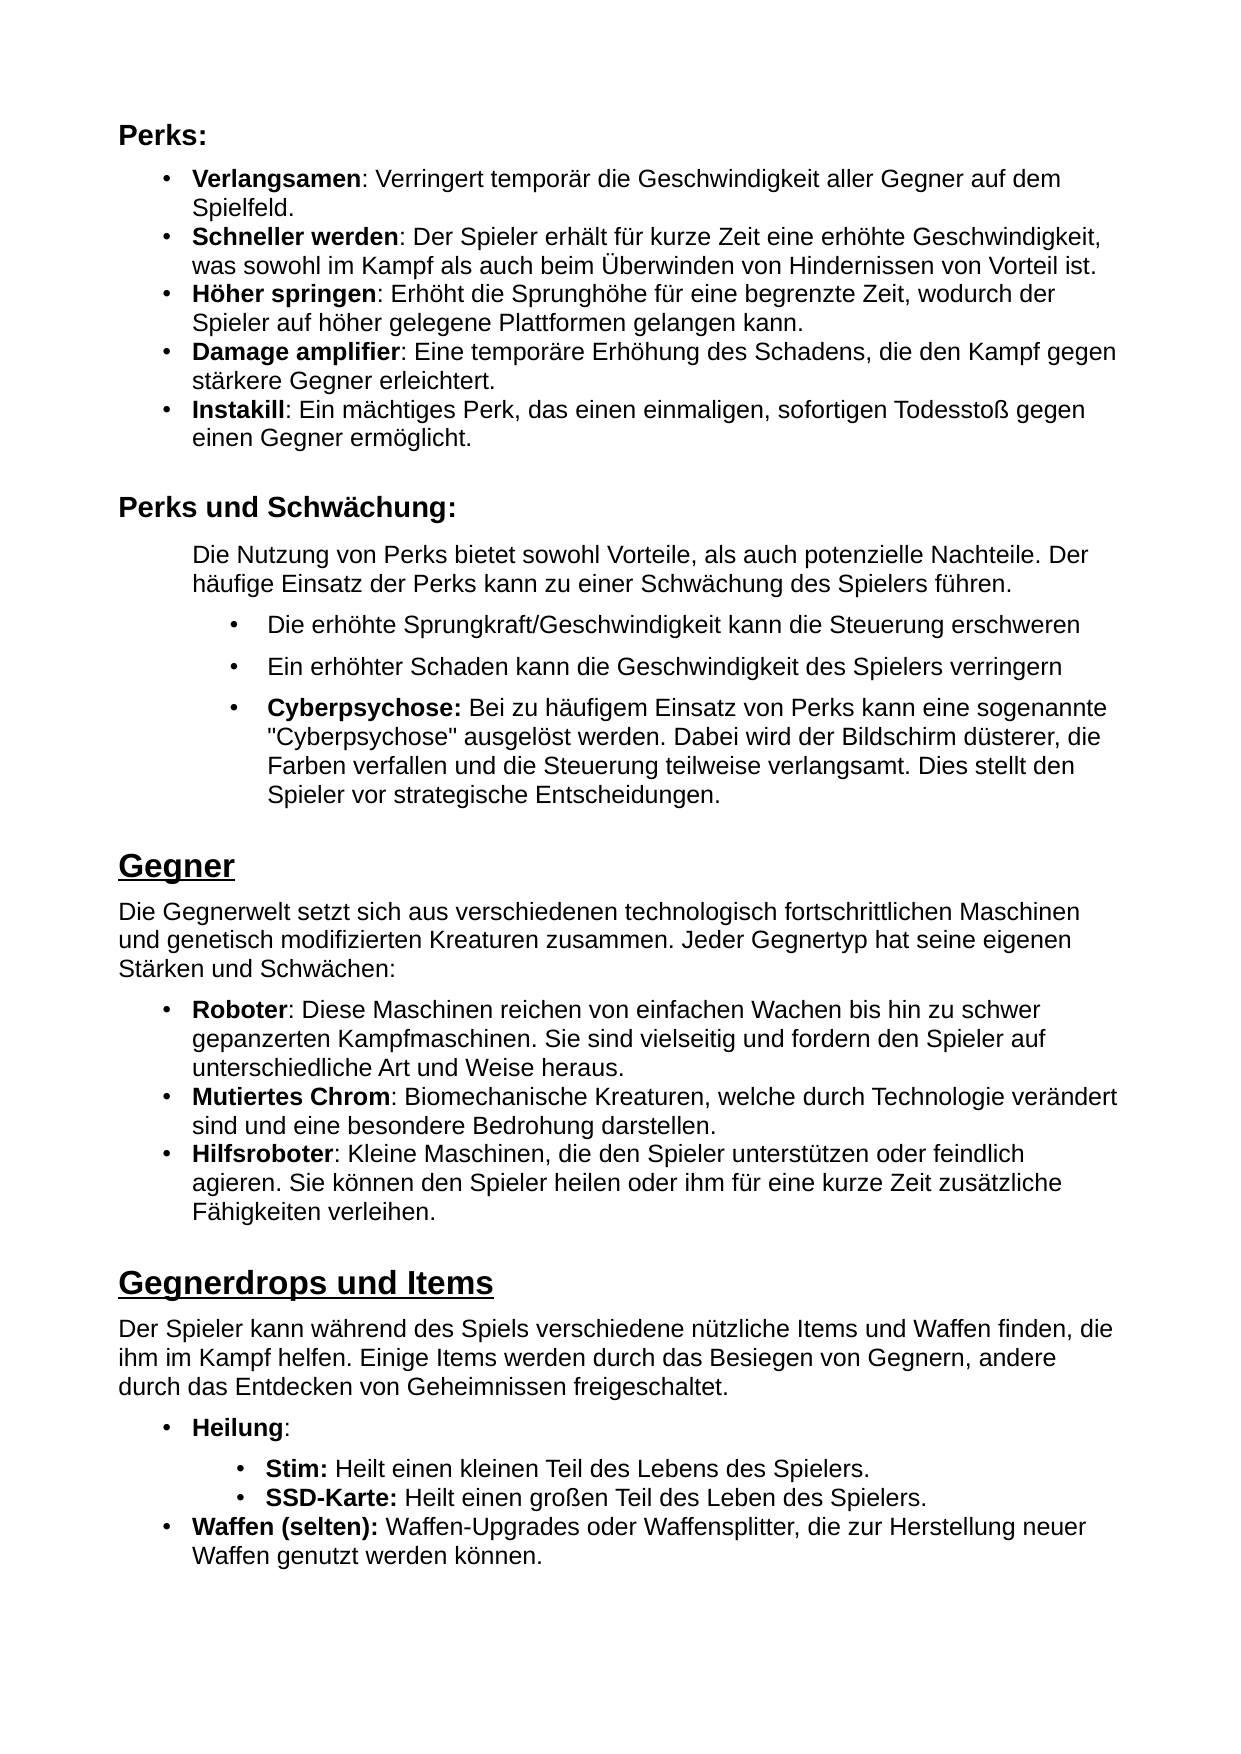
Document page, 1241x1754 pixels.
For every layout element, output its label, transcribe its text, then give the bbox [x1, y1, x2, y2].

list Verlangsamen: Verringert temporär die Geschwindigkeit aller Gegner auf dem Spielfeld. [162, 164, 1122, 222]
text Die Gegnerwelt setzt sich aus verschiedenen technologisch fortschrittlichen Maschinen und genetisch modifizierten Kreaturen zusammen. Jeder Gegnertyp hat seine eigenen Stärken und Schwächen: [118, 897, 1122, 983]
list Heilung: [162, 1413, 1122, 1442]
subtitle Gegner [118, 846, 1122, 884]
text Der Spieler kann während des Spiels verschiedene nützliche Items und Waffen finden, die ihm im Kampf helfen. Einige Items werden durch das Besiegen von Gegnern, andere durch das Entdecken von Geheimnissen freigeschaltet. [118, 1314, 1122, 1401]
list Damage amplifier: Eine temporäre Erhöhung des Schadens, die den Kampf gegen stärkere Gegner erleichtert. [162, 337, 1122, 394]
list Waffen (selten): Waffen-Upgrades oder Waffensplitter, die zur Herstellung neuer Waffen genutzt werden können. [162, 1512, 1122, 1570]
list Schneller werden: Der Spieler erhält für kurze Zeit eine erhöhte Geschwindigkeit, was sowohl im Kampf als auch beim Überwinden von Hindernissen von Vorteil ist. [162, 222, 1122, 279]
list Ein erhöhter Schaden kann die Geschwindigkeit des Spielers verringern [229, 652, 1122, 681]
list Hilfsroboter: Kleine Maschinen, die den Spieler unterstützen oder feindlich agieren. Sie können den Spieler heilen oder ihm für eine kurze Zeit zusätzliche Fähigkeiten verleihen. [162, 1139, 1122, 1226]
subtitle Perks und Schwächung: [118, 490, 1122, 523]
subtitle Gegnerdrops und Items [118, 1263, 1122, 1302]
list Instakill: Ein mächtiges Perk, das einen einmaligen, sofortigen Todesstoß gegen einen Gegner ermöglicht. [162, 394, 1122, 452]
list Cyberpsychose: Bei zu häufigem Einsatz von Perks kann eine sogenannte "Cyberpsychose" ausgelöst werden. Dabei wird der Bildschirm düsterer, die Farben verfallen und die Steuerung teilweise verlangsamt. Dies stellt den Spieler vor strategische Entscheidungen. [229, 693, 1122, 808]
list SSD-Karte: Heilt einen großen Teil des Leben des Spielers. [236, 1483, 1122, 1512]
list Die erhöhte Sprungkraft/Geschwindigkeit kann die Steuerung erschweren [229, 611, 1122, 639]
text Die Nutzung von Perks bietet sowohl Vorteile, als auch potenzielle Nachteile. Der häufige Einsatz der Perks kann zu einer Schwächung des Spielers führen. [118, 536, 1122, 598]
list Roboter: Diese Maschinen reichen von einfachen Wachen bis hin zu schwer gepanzerten Kampfmaschinen. Sie sind vielseitig und fordern den Spieler auf unterschiedliche Art und Weise heraus. [162, 996, 1122, 1082]
subtitle Perks: [118, 118, 1122, 152]
list Mutiertes Chrom: Biomechanische Kreaturen, welche durch Technologie verändert sind und eine besondere Bedrohung darstellen. [162, 1082, 1122, 1139]
list Stim: Heilt einen kleinen Teil des Lebens des Spielers. [236, 1454, 1122, 1483]
list Höher springen: Erhöht die Sprunghöhe für eine begrenzte Zeit, wodurch der Spieler auf höher gelegene Plattformen gelangen kann. [162, 279, 1122, 337]
